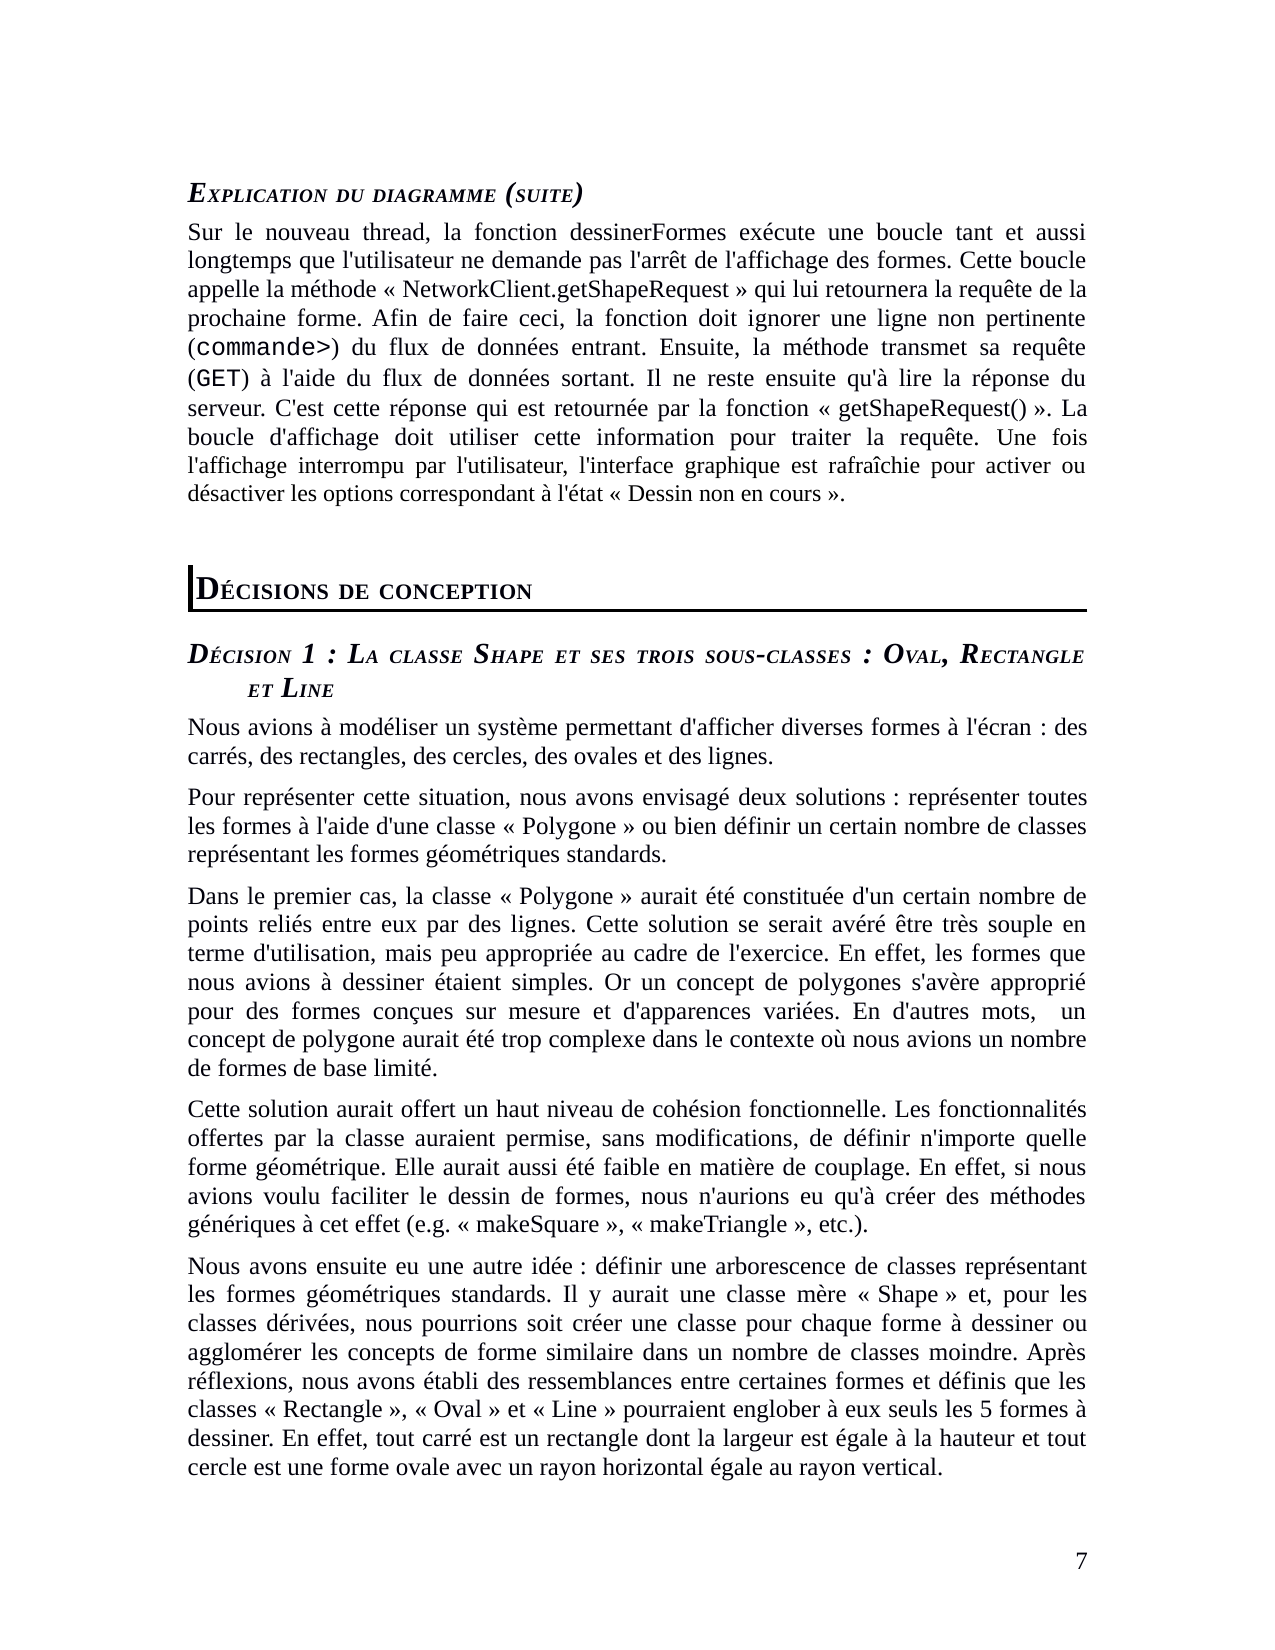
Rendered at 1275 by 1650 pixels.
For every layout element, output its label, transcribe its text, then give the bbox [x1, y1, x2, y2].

subtitle Décisions de conception [193, 565, 1087, 609]
text Sur le nouveau thread, la fonction dessinerFormes exécute une boucle tant et aussi longtemps que l'utilisateur ne demande pas l'arrêt de l'affichage des formes. Cette boucle appelle la méthode « NetworkClient.getShapeRequest » qui lui retournera la requête de la prochaine forme. Afin de faire ceci, la fonction doit ignorer une ligne non pertinente (commande>) du flux de données entrant. Ensuite, la méthode transmet sa requête (GET) à l'aide du flux de données sortant. Il ne reste ensuite qu'à lire la réponse du serveur. C'est cette réponse qui est retournée par la fonction « getShapeRequest() ». La boucle d'affichage doit utiliser cette information pour traiter la requête. Une fois l'affichage interrompu par l'utilisateur, l'interface graphique est rafraîchie pour activer ou désactiver les options correspondant à l'état « Dessin non en cours ». [187, 217, 1087, 506]
text Nous avons ensuite eu une autre idée : définir une arborescence de classes représentant les formes géométriques standards. Il y aurait une classe mère « Shape » et, pour les classes dérivées, nous pourrions soit créer une classe pour chaque forme à dessiner ou agglomérer les concepts de forme similaire dans un nombre de classes moindre. Après réflexions, nous avons établi des ressemblances entre certaines formes et définis que les classes « Rectangle », « Oval » et « Line » pourraient englober à eux seuls les 5 formes à dessiner. En effet, tout carré est un rectangle dont la largeur est égale à la hauteur et tout cercle est une forme ovale avec un rayon horizontal égale au rayon vertical. [187, 1251, 1087, 1481]
text Pour représenter cette situation, nous avons envisagé deux solutions : représenter toutes les formes à l'aide d'une classe « Polygone » ou bien définir un certain nombre de classes représentant les formes géométriques standards. [187, 782, 1087, 868]
subtitle Décision 1 : La classe Shape et ses trois sous-classes : Oval, Rectangle et Line [187, 637, 1087, 704]
text Nous avions à modéliser un système permettant d'afficher diverses formes à l'écran : des carrés, des rectangles, des cercles, des ovales et des lignes. [187, 712, 1087, 769]
subtitle Explication du diagramme (suite) [187, 175, 1087, 208]
text Dans le premier cas, la classe « Polygone » aurait été constituée d'un certain nombre de points reliés entre eux par des lignes. Cette solution se serait avéré être très souple en terme d'utilisation, mais peu appropriée au cadre de l'exercice. En effet, les formes que nous avions à dessiner étaient simples. Or un concept de polygones s'avère approprié pour des formes conçues sur mesure et d'apparences variées. En d'autres mots, un concept de polygone aurait été trop complexe dans le contexte où nous avions un nombre de formes de base limité. [187, 881, 1087, 1082]
text Cette solution aurait offert un haut niveau de cohésion fonctionnelle. Les fonctionnalités offertes par la classe auraient permise, sans modifications, de définir n'importe quelle forme géométrique. Elle aurait aussi été faible en matière de couplage. En effet, si nous avions voulu faciliter le dessin de formes, nous n'aurions eu qu'à créer des méthodes génériques à cet effet (e.g. « makeSquare », « makeTriangle », etc.). [187, 1094, 1087, 1238]
